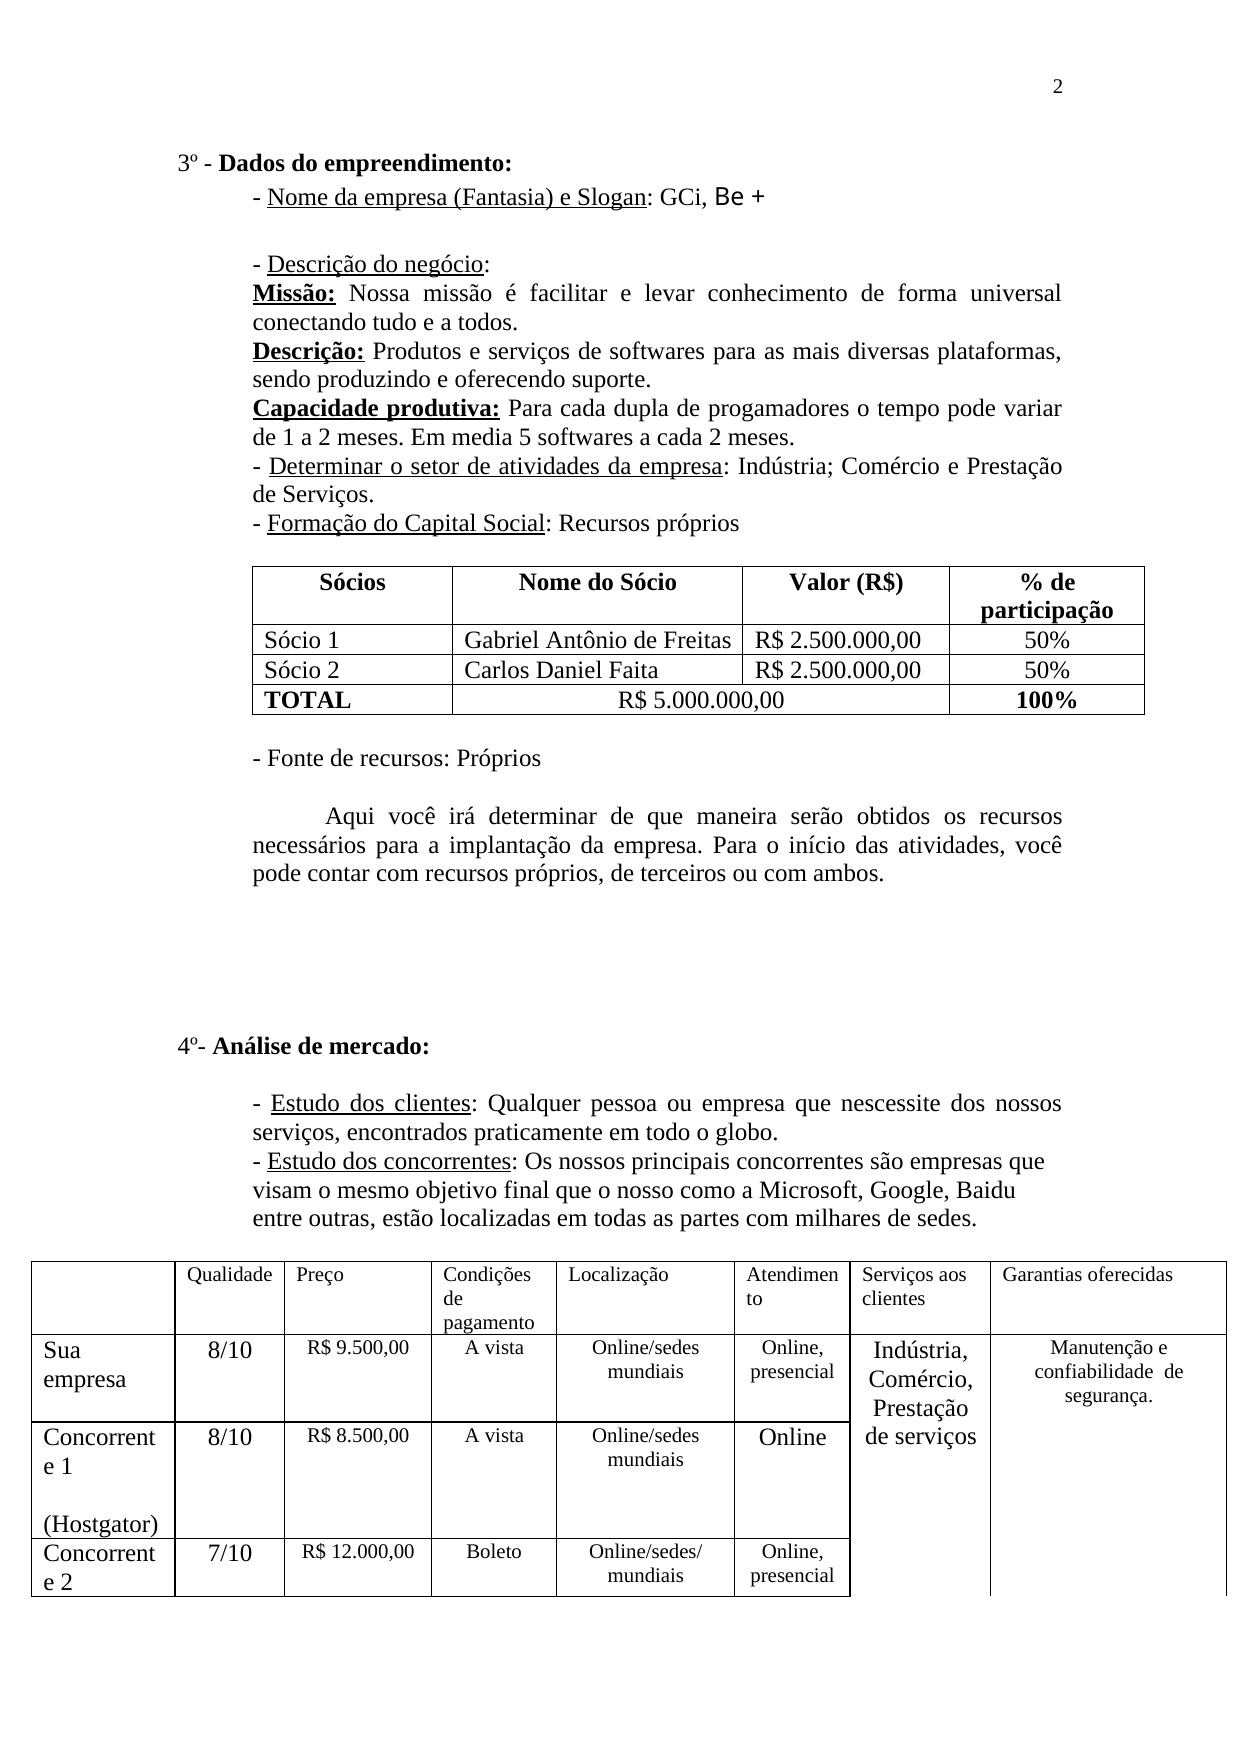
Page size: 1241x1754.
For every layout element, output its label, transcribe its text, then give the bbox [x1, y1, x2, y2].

text Aqui você irá determinar de que maneira serão obtidos os recursos necessários para a implantação da empresa. Para o início das atividades, você pode contar com recursos próprios, de terceiros ou com ambos. [252, 801, 1063, 887]
table_cell TOTAL [253, 685, 452, 714]
table_cell Boleto [432, 1539, 556, 1596]
table_cell R$ 8.500,00 [285, 1423, 431, 1537]
table_header Condições de pagamento [432, 1262, 556, 1334]
table_cell 8/10 [176, 1335, 284, 1421]
table_header Sócios [253, 567, 452, 624]
text 3º - Dados do empreendimento: [177, 148, 1063, 176]
table_cell Indústria, Comércio, Prestação de serviços [851, 1335, 990, 1596]
text - Fonte de recursos: Próprios [252, 743, 1063, 772]
table_cell Online/sedes mundiais [557, 1335, 734, 1421]
table_cell R$ 9.500,00 [285, 1335, 431, 1421]
table_cell 7/10 [176, 1539, 284, 1596]
table_cell Online/sedes mundiais [557, 1423, 734, 1537]
table_cell Sócio 2 [253, 655, 452, 684]
table_cell R$ 2.500.000,00 [743, 625, 949, 654]
table_cell R$ 5.000.000,00 [453, 685, 949, 714]
table_header Atendimento [735, 1262, 849, 1334]
table_cell Sua empresa [32, 1335, 174, 1421]
table_header Nome do Sócio [453, 567, 742, 624]
text Capacidade produtiva: Para cada dupla de progamadores o tempo pode variar de 1 a 2 meses. Em media 5 softwares a cada 2 meses. [252, 393, 1063, 451]
list - Estudo dos concorrentes: Os nossos principais concorrentes são empresas que visam o mesmo objetivo final que o nosso como a Microsoft, Google, Baidu entre outras, estão localizadas em todas as partes com milhares de sedes. [252, 1146, 1063, 1232]
table_header % de participação [950, 567, 1144, 624]
table_cell 100% [950, 685, 1144, 714]
text Missão: Nossa missão é facilitar e levar conhecimento de forma universal conectando tudo e a todos. [252, 278, 1063, 336]
table_header Localização [557, 1262, 734, 1334]
table_header Garantias oferecidas [991, 1262, 1226, 1334]
table_header [32, 1262, 174, 1334]
table_header Preço [285, 1262, 431, 1334]
table_header Qualidade [176, 1262, 284, 1334]
text - Determinar o setor de atividades da empresa: Indústria; Comércio e Prestação de Serviços. [252, 451, 1063, 508]
table_cell R$ 2.500.000,00 [743, 655, 949, 684]
text - Nome da empresa (Fantasia) e Slogan: GCi, Be + [252, 176, 1063, 213]
table_cell Concorrente 2 [32, 1539, 174, 1596]
table_cell 50% [950, 655, 1144, 684]
text 4º- Análise de mercado: [177, 1031, 1063, 1060]
table_cell Sócio 1 [253, 625, 452, 654]
table_cell Concorrente 1 (Hostgator) [32, 1423, 174, 1537]
text Descrição: Produtos e serviços de softwares para as mais diversas plataformas, sendo produzindo e oferecendo suporte. [252, 336, 1063, 393]
table_cell A vista [432, 1335, 556, 1421]
table_cell Online [735, 1423, 849, 1537]
table_header Valor (R$) [743, 567, 949, 624]
table_header Serviços aos clientes [851, 1262, 990, 1334]
table_cell A vista [432, 1423, 556, 1537]
table_cell 8/10 [176, 1423, 284, 1537]
text - Estudo dos clientes: Qualquer pessoa ou empresa que nescessite dos nossos serviços, encontrados praticamente em todo o globo. [252, 1088, 1063, 1146]
table_cell Carlos Daniel Faita [453, 655, 742, 684]
text - Formação do Capital Social: Recursos próprios [252, 508, 1063, 537]
table_cell Gabriel Antônio de Freitas [453, 625, 742, 654]
table_cell Online, presencial [735, 1539, 849, 1596]
table_cell R$ 12.000,00 [285, 1539, 431, 1596]
table_cell Manutenção e confiabilidade de segurança. [991, 1335, 1226, 1596]
table_cell Online, presencial [735, 1335, 849, 1421]
table_cell 50% [950, 625, 1144, 654]
text - Descrição do negócio: [252, 249, 1063, 278]
table_cell Online/sedes/mundiais [557, 1539, 734, 1596]
